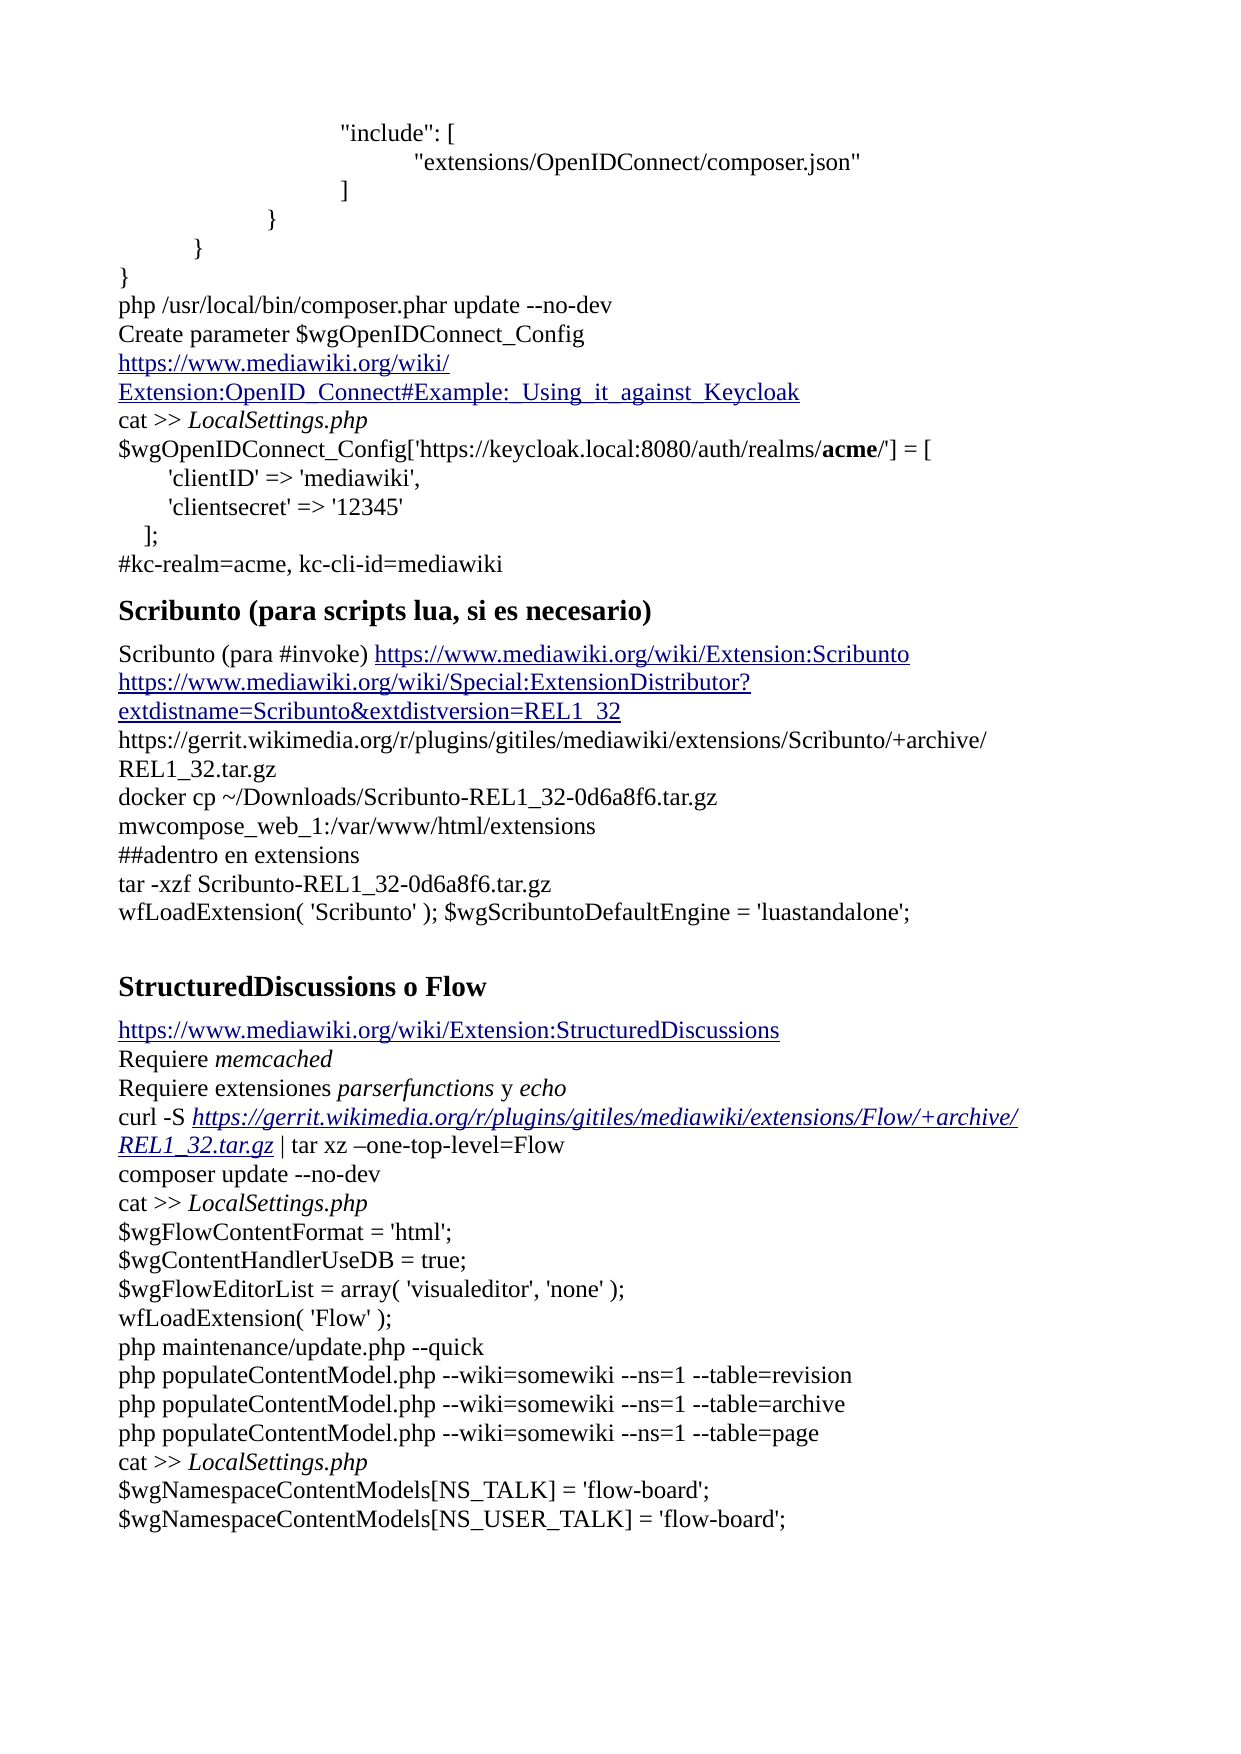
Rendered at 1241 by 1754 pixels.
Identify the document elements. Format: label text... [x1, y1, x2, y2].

text Scribunto (para #invoke) https://www.mediawiki.org/wiki/Extension:Scribunto [118, 639, 1122, 667]
text php populateContentModel.php --wiki=somewiki --ns=1 --table=page [118, 1418, 1122, 1447]
text #kc-realm=acme, kc-cli-id=mediawiki [118, 549, 1122, 578]
text cat >> LocalSettings.php [118, 1447, 1122, 1476]
subtitle Scribunto (para scripts lua, si es necesario) [118, 593, 1122, 626]
text $wgFlowContentFormat = 'html'; [118, 1217, 1122, 1246]
text wfLoadExtension( 'Flow' ); [118, 1303, 1122, 1332]
text https://gerrit.wikimedia.org/r/plugins/gitiles/mediawiki/extensions/Scribunto/+archive/REL1_32.tar.gz [118, 725, 1122, 782]
text curl -S https://gerrit.wikimedia.org/r/plugins/gitiles/mediawiki/extensions/Flow/+archive/REL1_32.tar.gz | tar xz –one-top-level=Flow [118, 1102, 1122, 1159]
text https://www.mediawiki.org/wiki/Extension:StructuredDiscussions [118, 1016, 1122, 1044]
text $wgFlowEditorList = array( 'visualeditor', 'none' ); [118, 1274, 1122, 1303]
text } [118, 204, 1122, 233]
text "extensions/OpenIDConnect/composer.json" [118, 147, 1122, 176]
text cat >> LocalSettings.php [118, 1188, 1122, 1217]
text 'clientsecret' => '12345' [118, 492, 1122, 521]
text php populateContentModel.php --wiki=somewiki --ns=1 --table=archive [118, 1389, 1122, 1418]
text $wgOpenIDConnect_Config['https://keycloak.local:8080/auth/realms/acme/'] = [ [118, 434, 1122, 463]
text tar -xzf Scribunto-REL1_32-0d6a8f6.tar.gz [118, 869, 1122, 897]
text https://www.mediawiki.org/wiki/Special:ExtensionDistributor?extdistname=Scribunto&extdistversion=REL1_32 [118, 667, 1122, 725]
subtitle StructuredDiscussions o Flow [118, 969, 1122, 1003]
text composer update --no-dev [118, 1159, 1122, 1188]
text https://www.mediawiki.org/wiki/Extension:OpenID_Connect#Example:_Using_it_against_Keycloak [118, 348, 1122, 406]
text php /usr/local/bin/composer.phar update --no-dev [118, 291, 1122, 319]
text ##adentro en extensions [118, 840, 1122, 869]
text wfLoadExtension( 'Scribunto' ); $wgScribuntoDefaultEngine = 'luastandalone'; [118, 897, 1122, 926]
text $wgNamespaceContentModels[NS_TALK] = 'flow-board'; [118, 1476, 1122, 1504]
text Requiere extensiones parserfunctions y echo [118, 1073, 1122, 1102]
text "include": [ [118, 118, 1122, 147]
text $wgNamespaceContentModels[NS_USER_TALK] = 'flow-board'; [118, 1504, 1122, 1533]
text Create parameter $wgOpenIDConnect_Config [118, 319, 1122, 348]
text Requiere memcached [118, 1044, 1122, 1073]
text } [118, 262, 1122, 291]
text php populateContentModel.php --wiki=somewiki --ns=1 --table=revision [118, 1361, 1122, 1389]
text cat >> LocalSettings.php [118, 406, 1122, 434]
text docker cp ~/Downloads/Scribunto-REL1_32-0d6a8f6.tar.gz mwcompose_web_1:/var/www/html/extensions [118, 782, 1122, 840]
text 'clientID' => 'mediawiki', [118, 463, 1122, 492]
text ] [118, 176, 1122, 204]
text php maintenance/update.php --quick [118, 1332, 1122, 1361]
text } [118, 233, 1122, 262]
text ]; [118, 521, 1122, 549]
text $wgContentHandlerUseDB = true; [118, 1246, 1122, 1274]
